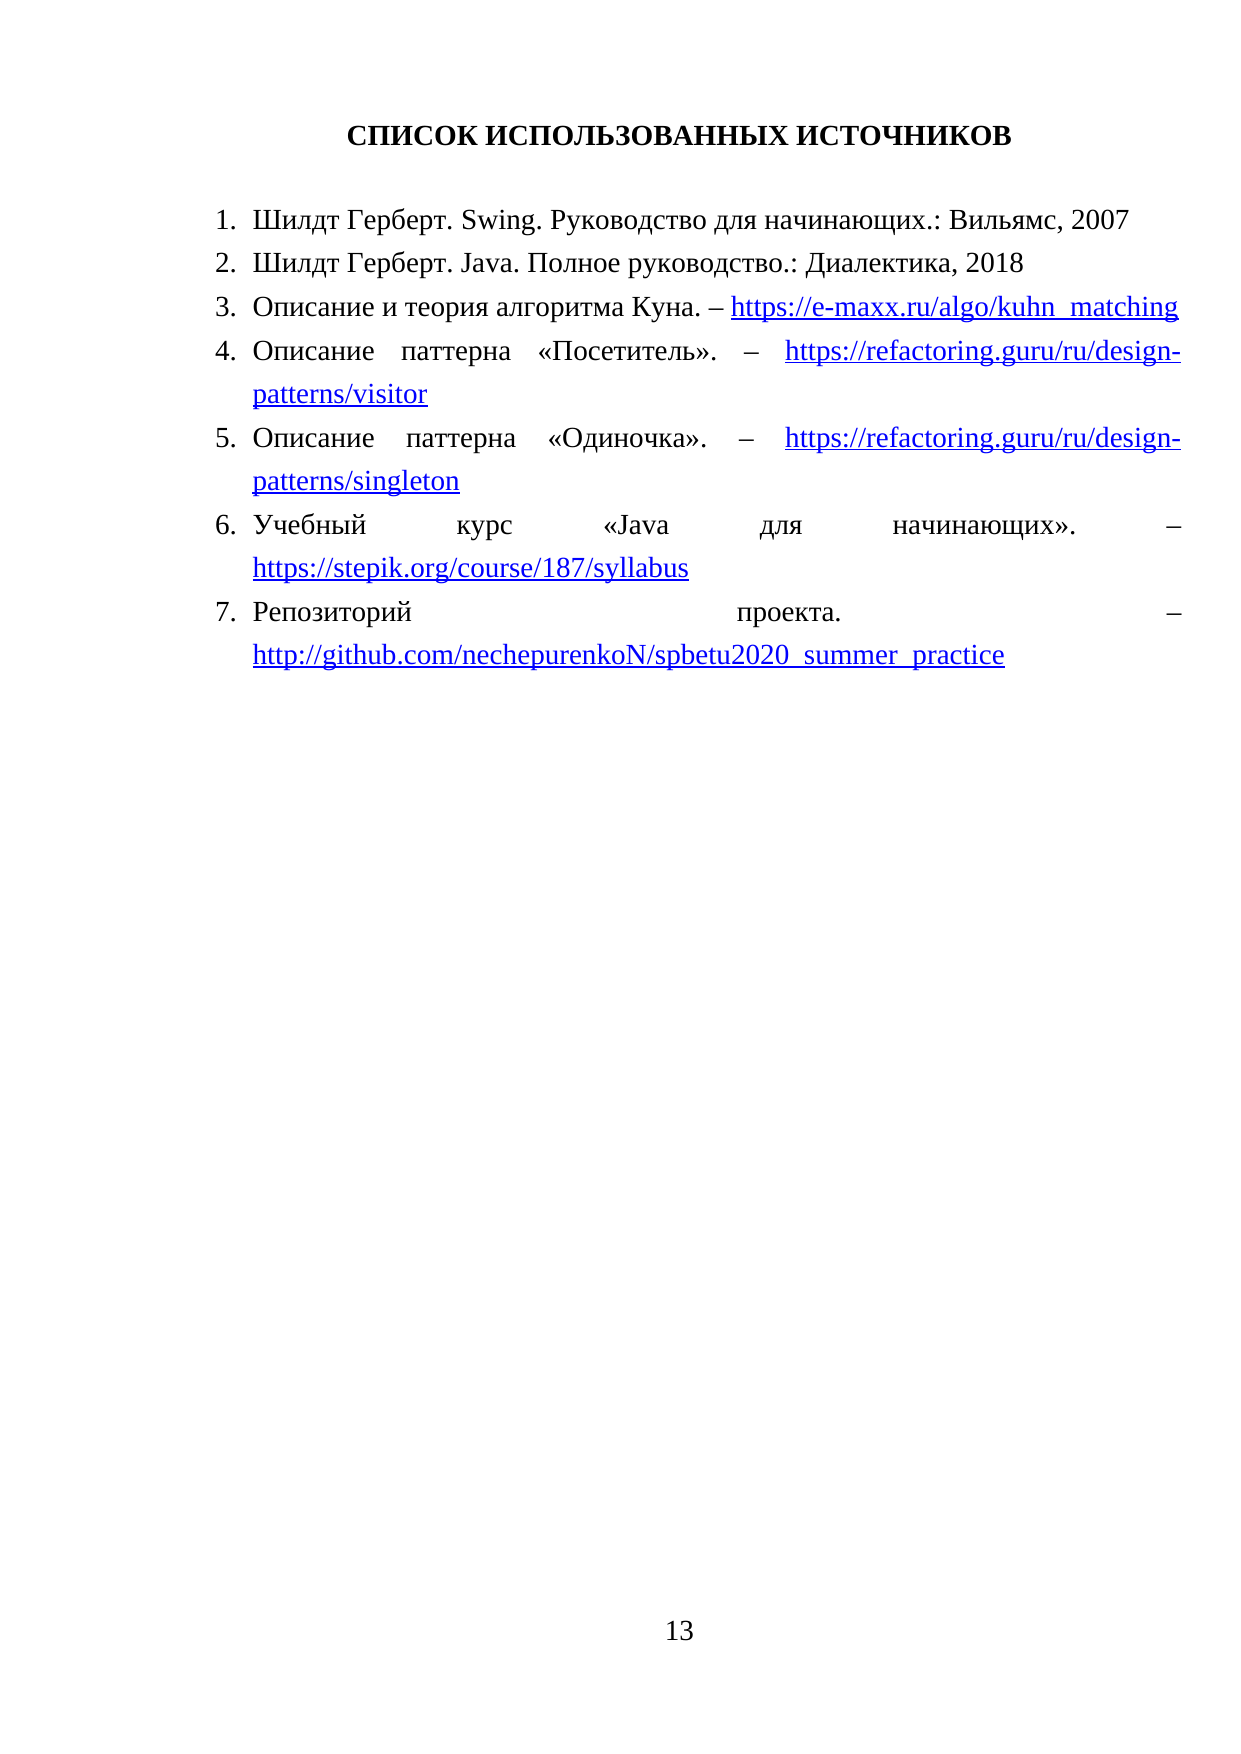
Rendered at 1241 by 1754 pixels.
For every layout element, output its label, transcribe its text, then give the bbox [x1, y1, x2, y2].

list Описание и теория алгоритма Куна. – https://e-maxx.ru/algo/kuhn_matching [215, 289, 1181, 323]
list Описание паттерна «Посетитель». – https://refactoring.guru/ru/design-patterns/visitor [215, 333, 1181, 410]
list Описание паттерна «Одиночка». – https://refactoring.guru/ru/design-patterns/singleton [215, 420, 1181, 497]
list Репозиторий проекта. – http://github.com/nechepurenkoN/spbetu2020_summer_practice [215, 594, 1181, 671]
list Шилдт Герберт. Java. Полное руководство.: Диалектика, 2018 [215, 246, 1181, 279]
list Шилдт Герберт. Swing. Руководство для начинающих.: Вильямс, 2007 [215, 202, 1181, 236]
list Учебный курс «Java для начинающих». – https://stepik.org/course/187/syllabus [215, 507, 1181, 584]
subtitle список использованных источников [177, 118, 1181, 152]
